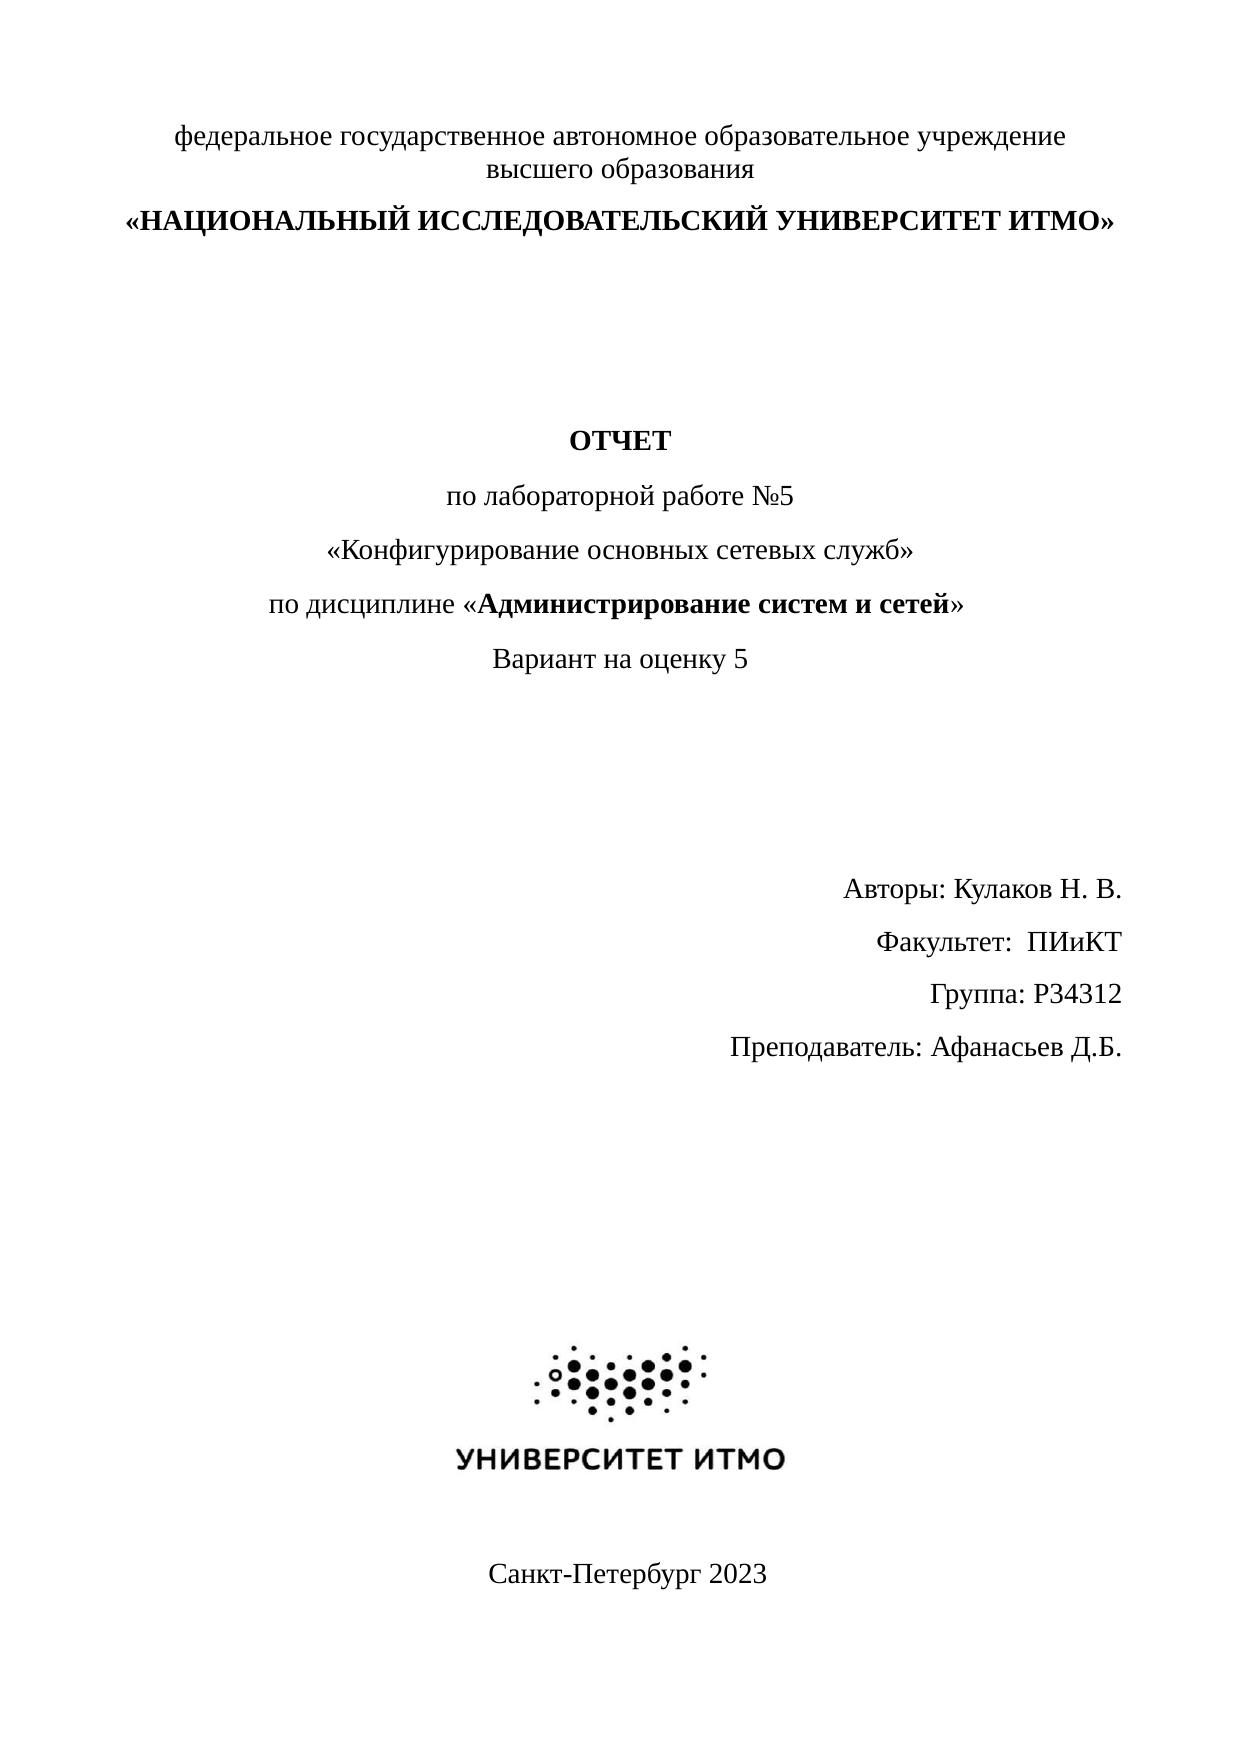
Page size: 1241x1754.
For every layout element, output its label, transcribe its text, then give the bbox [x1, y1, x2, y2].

text Санкт-Петербург 2023 [118, 1556, 1122, 1590]
text «НАЦИОНАЛЬНЫЙ ИССЛЕДОВАТЕЛЬСКИЙ УНИВЕРСИТЕТ ИТМО» [118, 203, 1122, 237]
text Преподаватель: Афанасьев Д.Б. [118, 1029, 1122, 1063]
text Авторы: Кулаков Н. В. [118, 871, 1122, 904]
text Группа: P34312 [118, 976, 1122, 1010]
text по дисциплине «Администрирование систем и сетей» [118, 587, 1122, 620]
text по лабораторной работе №5 [118, 478, 1122, 511]
text федеральное государственное автономное образовательное учреждение высшего образования [118, 118, 1122, 185]
picture [431, 1279, 809, 1536]
text Факультет: ПИиКТ [118, 924, 1122, 957]
text Вариант на оценку 5 [118, 641, 1122, 674]
text ОТЧЕТ [118, 423, 1122, 457]
text «Конфигурирование основных сетевых служб» [118, 532, 1122, 566]
